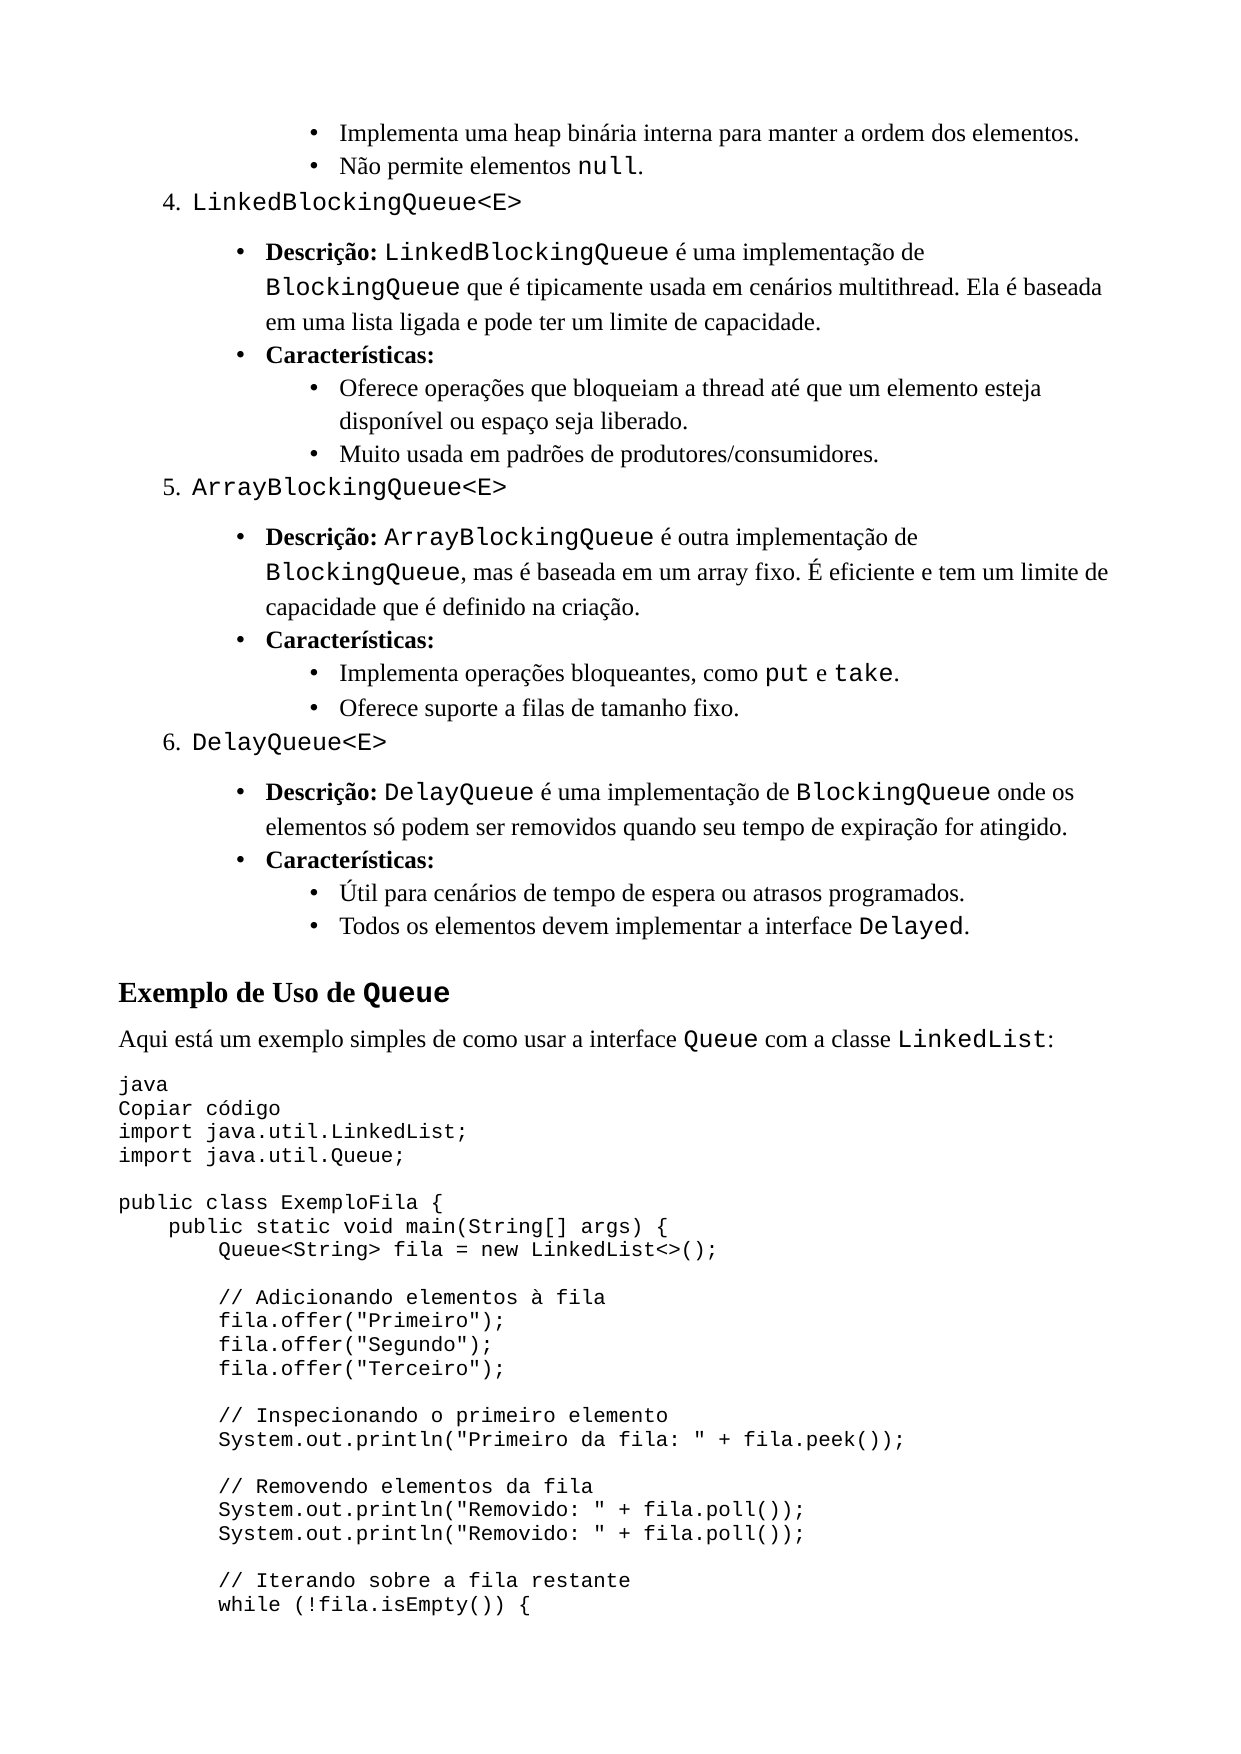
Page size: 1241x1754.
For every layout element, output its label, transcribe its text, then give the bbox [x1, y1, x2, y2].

subtitle Exemplo de Uso de Queue [118, 975, 1122, 1011]
list Características: [236, 625, 1122, 654]
text // Inspecionando o primeiro elemento [118, 1405, 1122, 1428]
text public class ExemploFila { [118, 1192, 1122, 1216]
text // Adicionando elementos à fila [118, 1287, 1122, 1310]
list ArrayBlockingQueue<E> [162, 472, 1122, 503]
text Queue<String> fila = new LinkedList<>(); [118, 1239, 1122, 1263]
text // Iterando sobre a fila restante [118, 1570, 1122, 1594]
text fila.offer("Terceiro"); [118, 1358, 1122, 1381]
text fila.offer("Primeiro"); [118, 1310, 1122, 1334]
list Muito usada em padrões de produtores/consumidores. [309, 439, 1122, 468]
text import java.util.LinkedList; [118, 1121, 1122, 1145]
list Descrição: DelayQueue é uma implementação de BlockingQueue onde os elementos só podem ser removidos quando seu tempo de expiração for atingido. [236, 777, 1122, 840]
list Útil para cenários de tempo de espera ou atrasos programados. [309, 878, 1122, 906]
text while (!fila.isEmpty()) { [118, 1594, 1122, 1618]
text fila.offer("Segundo"); [118, 1334, 1122, 1358]
list Implementa operações bloqueantes, como put e take. [309, 658, 1122, 689]
text System.out.println("Removido: " + fila.poll()); [118, 1499, 1122, 1523]
text public static void main(String[] args) { [118, 1216, 1122, 1239]
list Não permite elementos null. [309, 151, 1122, 182]
list Implementa uma heap binária interna para manter a ordem dos elementos. [309, 118, 1122, 147]
text java [118, 1074, 1122, 1097]
text import java.util.Queue; [118, 1145, 1122, 1168]
list Características: [236, 845, 1122, 873]
list Oferece suporte a filas de tamanho fixo. [309, 693, 1122, 722]
list Descrição: ArrayBlockingQueue é outra implementação de BlockingQueue, mas é baseada em um array fixo. É eficiente e tem um limite de capacidade que é definido na criação. [236, 522, 1122, 621]
list Características: [236, 340, 1122, 368]
text Copiar código [118, 1097, 1122, 1121]
text System.out.println("Primeiro da fila: " + fila.peek()); [118, 1428, 1122, 1452]
list Descrição: LinkedBlockingQueue é uma implementação de BlockingQueue que é tipicamente usada em cenários multithread. Ela é baseada em uma lista ligada e pode ter um limite de capacidade. [236, 237, 1122, 336]
list LinkedBlockingQueue<E> [162, 187, 1122, 217]
text System.out.println("Removido: " + fila.poll()); [118, 1523, 1122, 1547]
list Oferece operações que bloqueiam a thread até que um elemento esteja disponível ou espaço seja liberado. [309, 373, 1122, 434]
list DelayQueue<E> [162, 727, 1122, 757]
text // Removendo elementos da fila [118, 1476, 1122, 1499]
list Todos os elementos devem implementar a interface Delayed. [309, 911, 1122, 942]
text Aqui está um exemplo simples de como usar a interface Queue com a classe LinkedList: [118, 1024, 1122, 1055]
